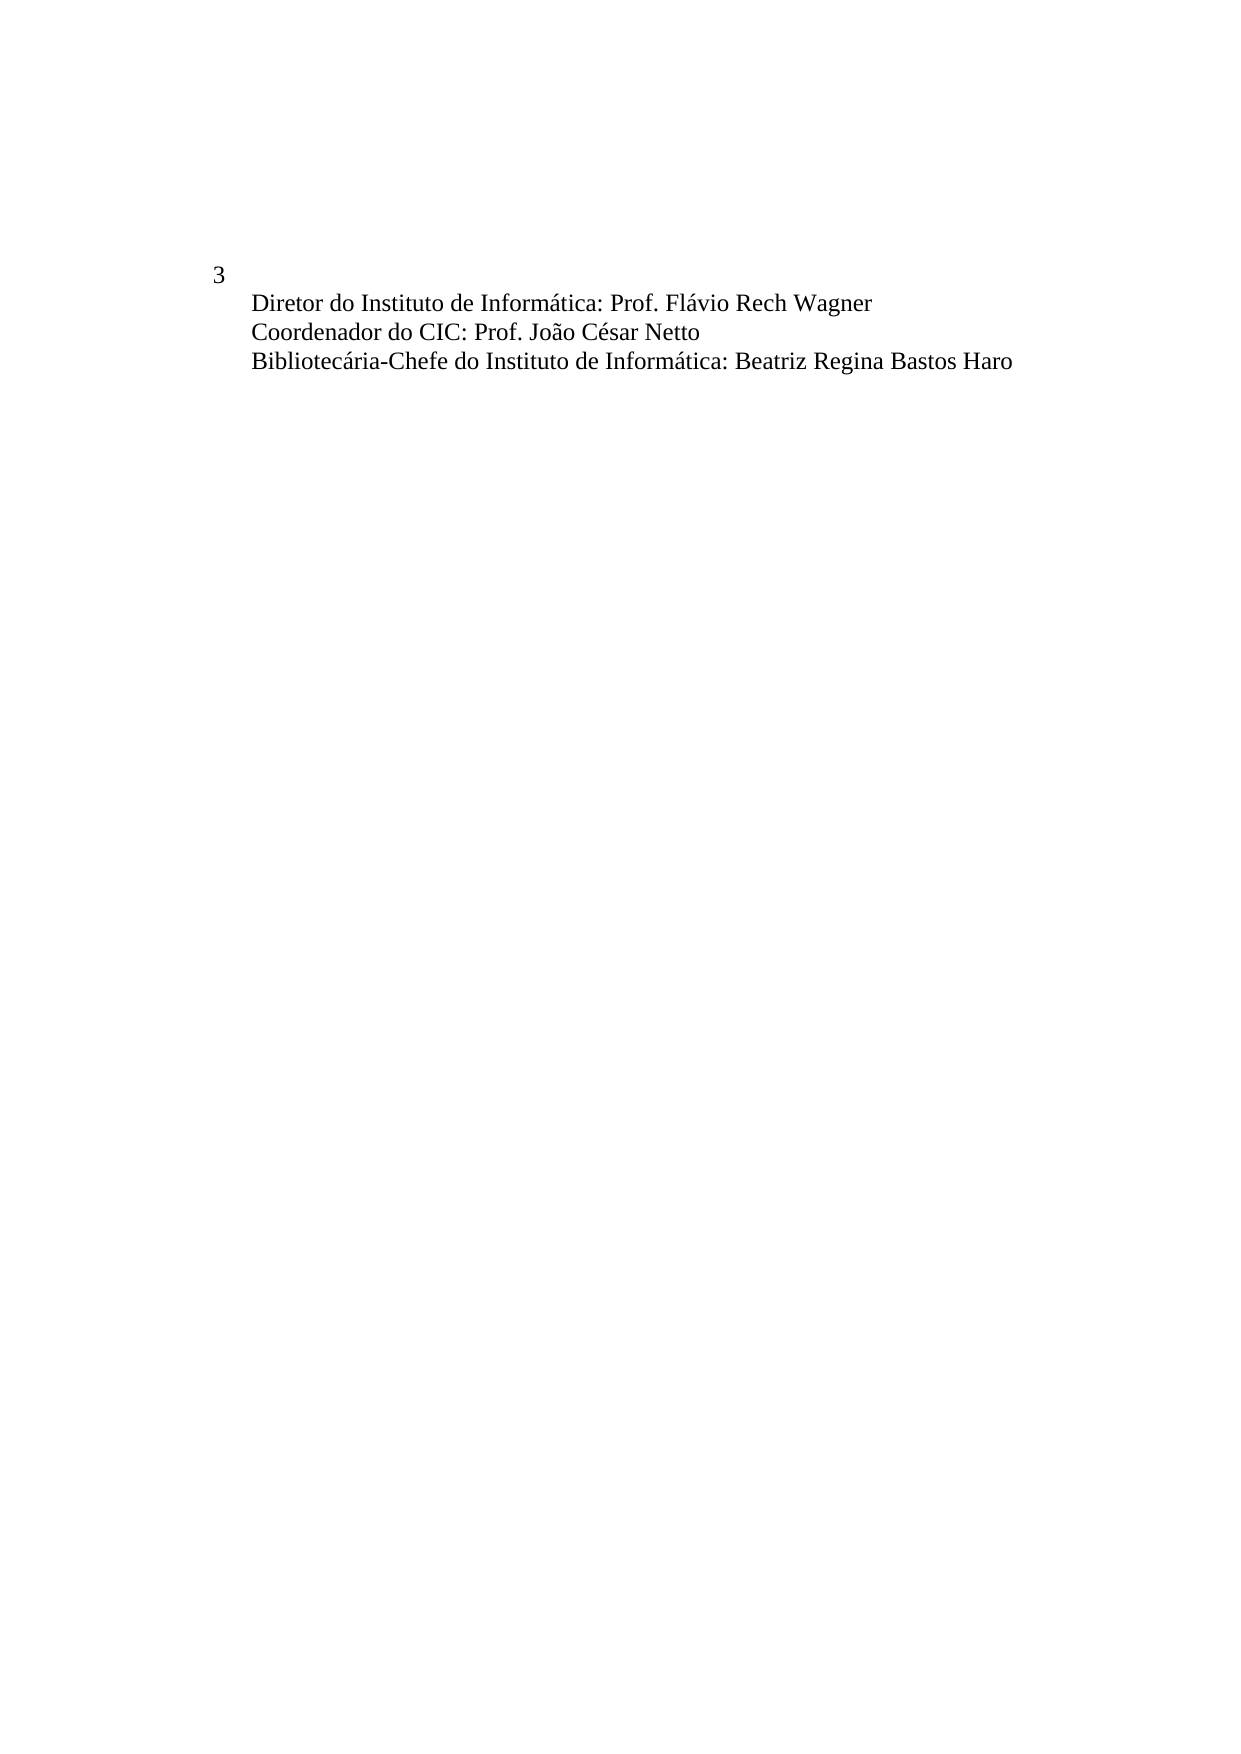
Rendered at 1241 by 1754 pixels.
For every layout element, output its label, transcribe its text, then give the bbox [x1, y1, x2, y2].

text Coordenador do CIC: Prof. João César Netto [177, 317, 1063, 346]
text Bibliotecária-Chefe do Instituto de Informática: Beatriz Regina Bastos Haro [177, 346, 1063, 375]
text Diretor do Instituto de Informática: Prof. Flávio Rech Wagner [177, 288, 1063, 317]
